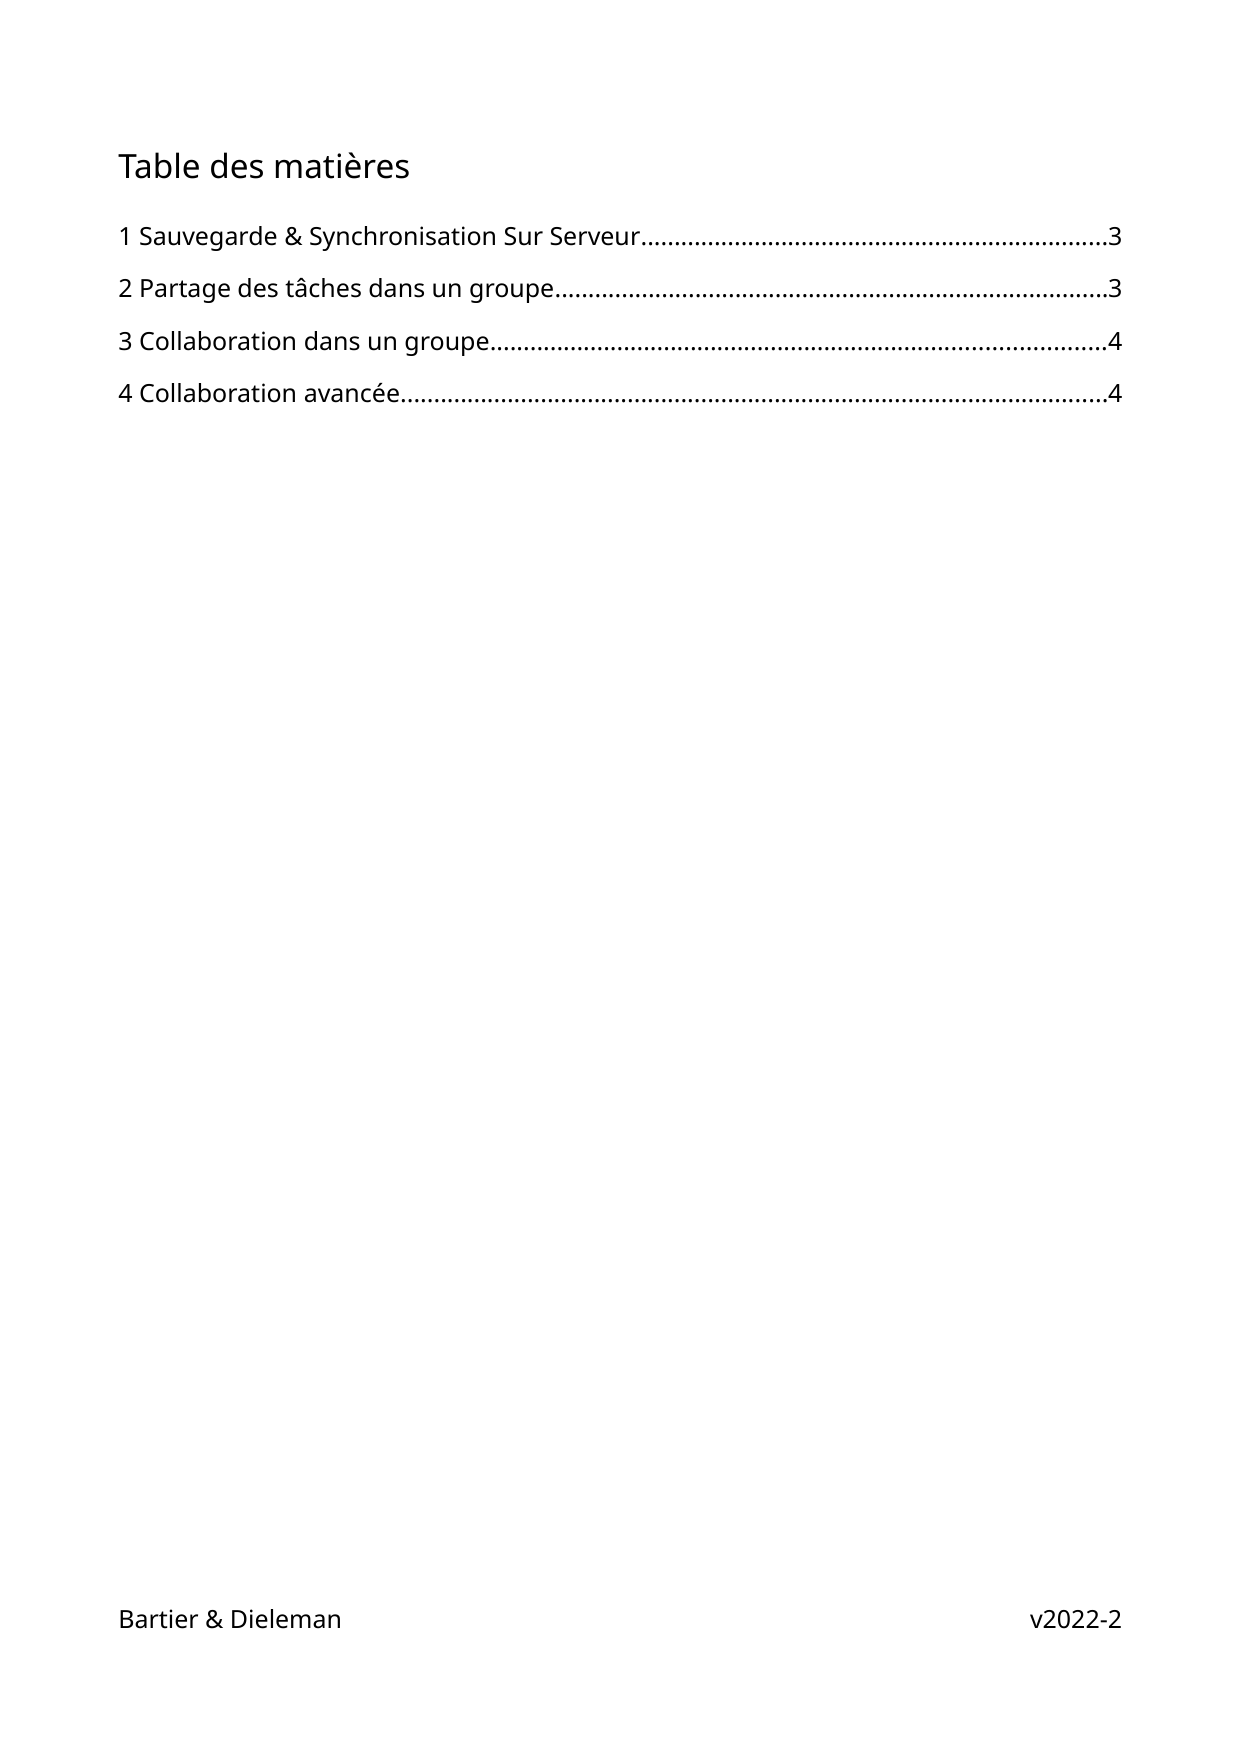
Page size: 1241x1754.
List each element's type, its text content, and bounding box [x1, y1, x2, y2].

subtitle Table des matières [118, 143, 1122, 188]
text 2 Partage des tâches dans un groupe 3 [118, 271, 1122, 305]
text 4 Collaboration avancée 4 [118, 375, 1122, 409]
text 3 Collaboration dans un groupe 4 [118, 323, 1122, 357]
text 1 Sauvegarde & Synchronisation Sur Serveur 3 [118, 219, 1122, 253]
